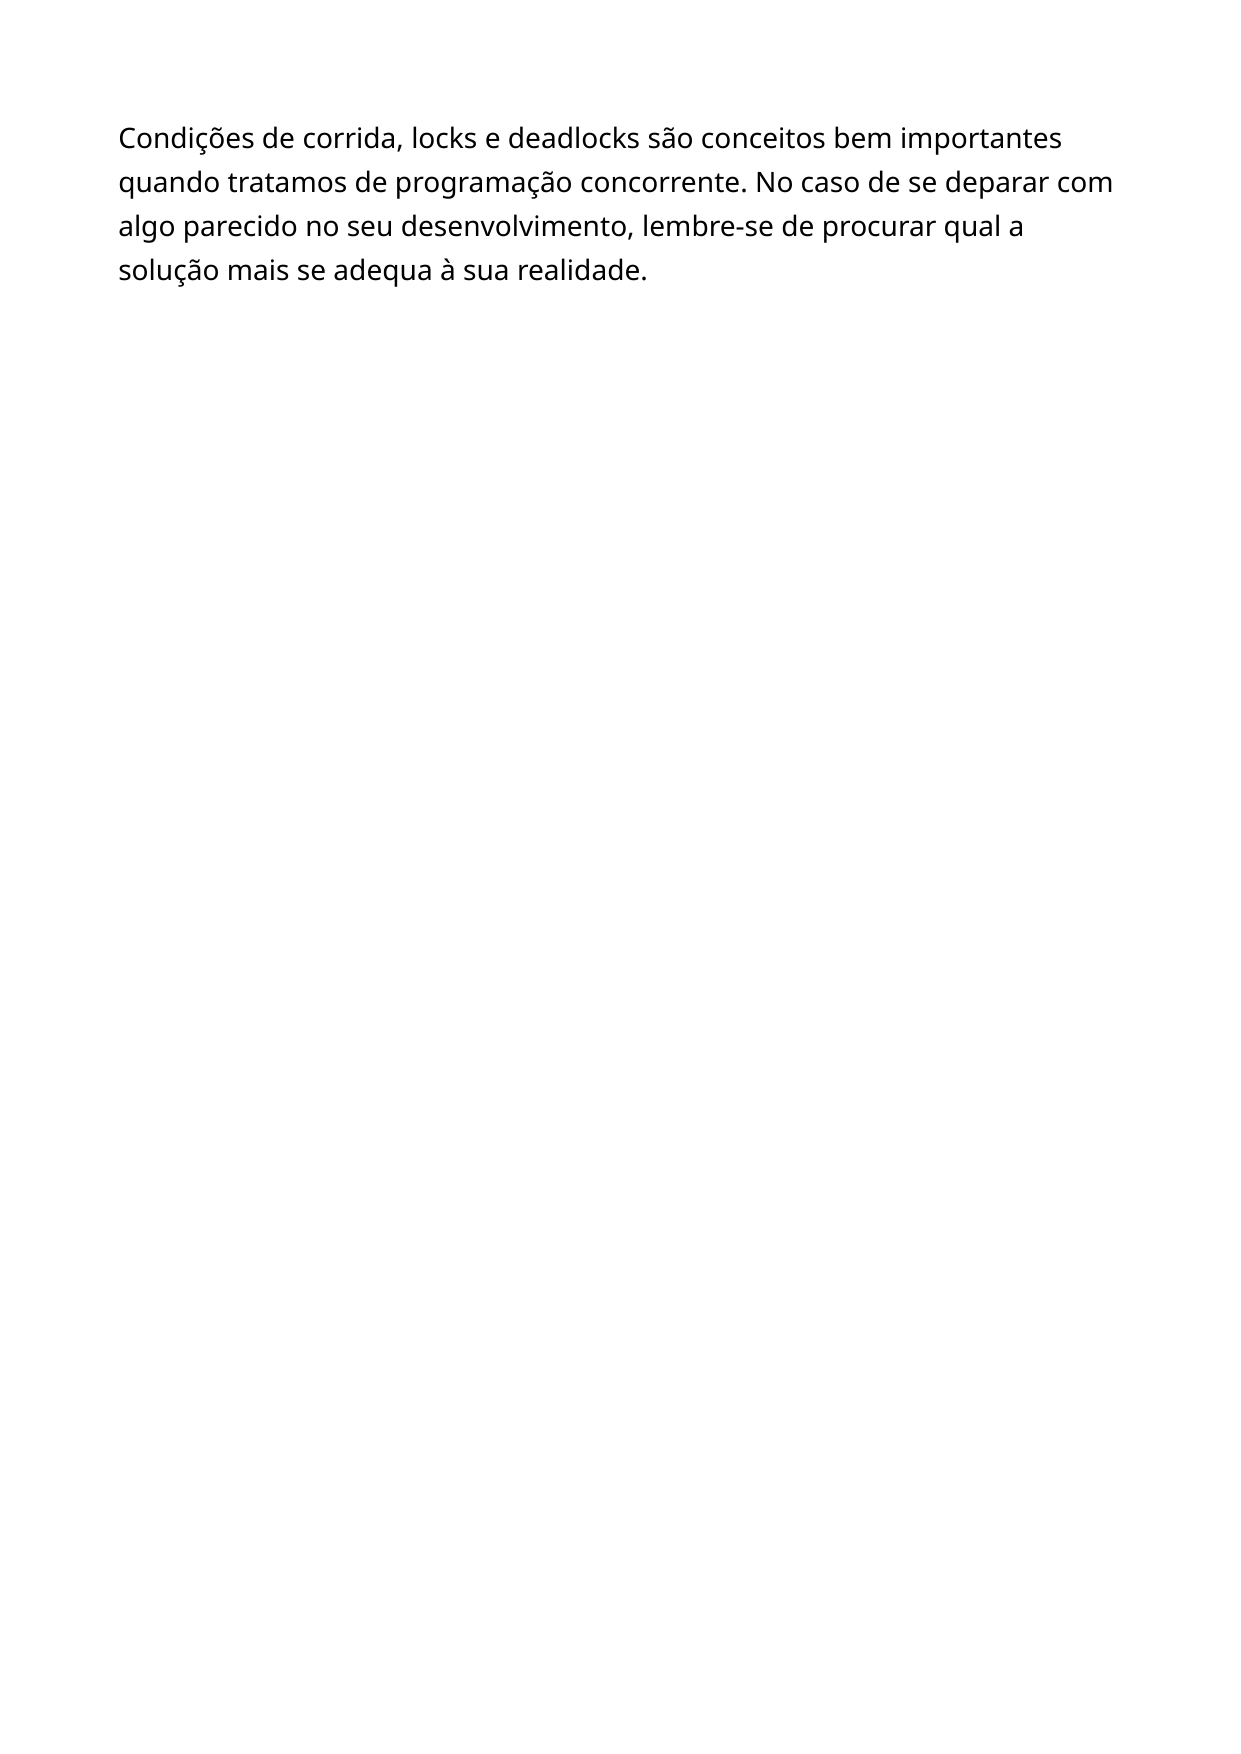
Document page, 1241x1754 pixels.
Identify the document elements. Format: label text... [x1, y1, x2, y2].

text Condições de corrida, locks e deadlocks são conceitos bem importantes quando tratamos de programação concorrente. No caso de se deparar com algo parecido no seu desenvolvimento, lembre-se de procurar qual a solução mais se adequa à sua realidade. [118, 118, 1122, 289]
